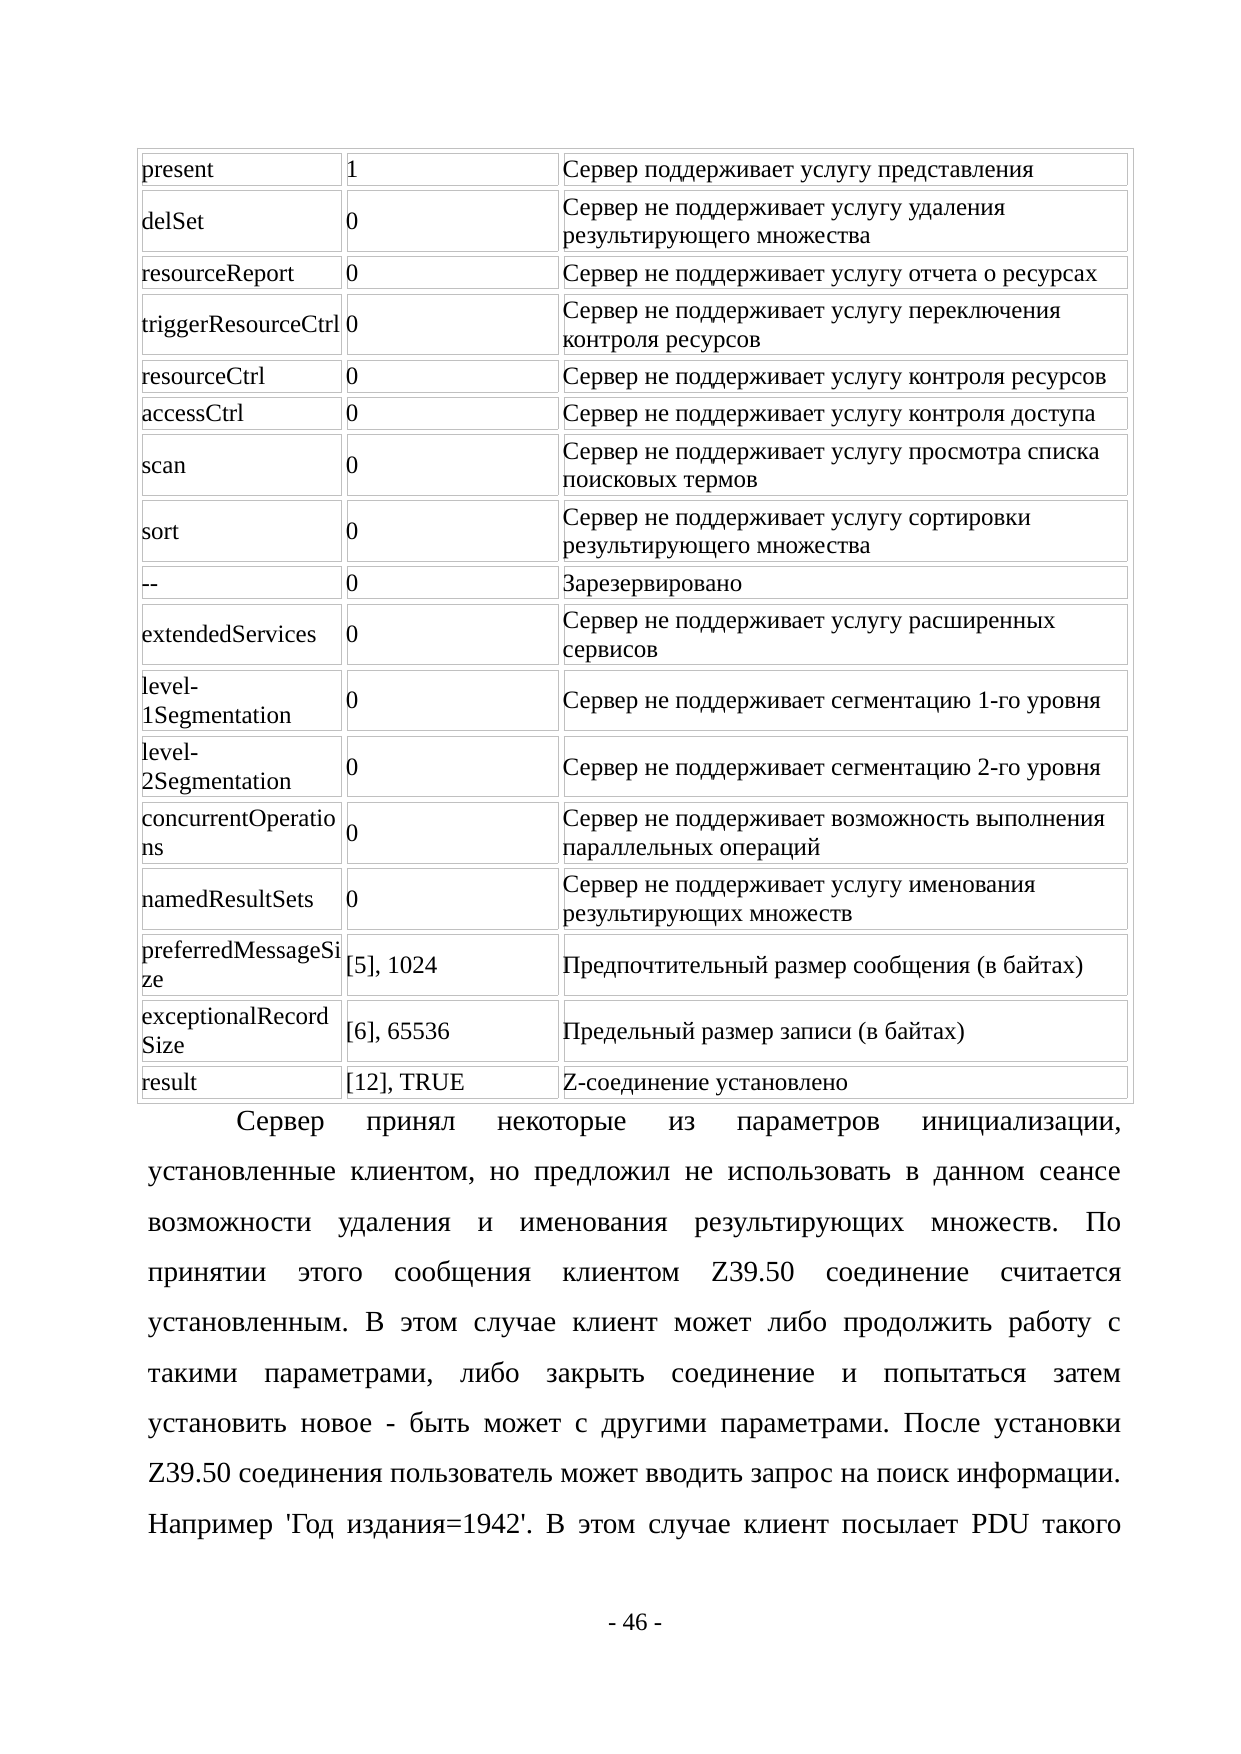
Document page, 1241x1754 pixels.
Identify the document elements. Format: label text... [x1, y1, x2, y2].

table_cell 0 [344, 429, 561, 495]
table_cell scan [140, 429, 344, 495]
table_cell resourceCtrl [140, 354, 344, 392]
table_cell sort [140, 495, 344, 561]
table_cell [6], 65536 [344, 995, 561, 1061]
table_cell Сервер не поддерживает услугу сортировки результирующего множества [561, 495, 1130, 561]
table_cell 0 [344, 561, 561, 598]
table_cell 0 [344, 185, 561, 251]
table_cell Сервер не поддерживает сегментацию 2-го уровня [561, 730, 1130, 796]
table_cell 0 [344, 354, 561, 392]
table_cell [5], 1024 [344, 929, 561, 994]
table_cell Сервер не поддерживает услугу переключения контроля ресурсов [561, 288, 1130, 354]
table_cell accessCtrl [140, 392, 344, 429]
table_cell Зарезервировано [561, 561, 1130, 598]
table_cell Сервер не поддерживает услугу просмотра списка поисковых термов [561, 429, 1130, 495]
table_cell 0 [344, 251, 561, 288]
table_cell concurrentOperations [140, 796, 344, 862]
table_cell 0 [344, 495, 561, 561]
table_cell Сервер не поддерживает услугу контроля ресурсов [561, 354, 1130, 392]
table_cell 0 [344, 796, 561, 862]
table_cell Сервер не поддерживает услугу отчета о ресурсах [561, 251, 1130, 288]
table_cell -- [143, 567, 341, 598]
table_cell level-1Segmentation [140, 664, 344, 730]
table_cell Предельный размер записи (в байтах) [561, 995, 1130, 1061]
table_cell 0 [344, 730, 561, 796]
table_cell Z-соединение установлено [561, 1061, 1130, 1098]
table_cell present [140, 149, 344, 185]
table_cell 0 [344, 598, 561, 664]
table_cell 0 [344, 288, 561, 354]
table_cell extendedServices [140, 598, 344, 664]
table_cell resourceReport [140, 251, 344, 288]
table_cell Сервер не поддерживает услугу расширенных сервисов [561, 598, 1130, 664]
table_cell Сервер поддерживает услугу представления [561, 149, 1130, 185]
table_cell 1 [344, 149, 561, 185]
table_cell result [140, 1061, 344, 1098]
table_cell namedResultSets [140, 863, 344, 928]
text Сервер принял некоторые из параметров инициализации, установленные клиентом, но предложил не использовать в данном сеансе возможности удаления и именования результирующих множеств. По принятии этого сообщения клиентом Z39.50 соединение считается установленным. В этом случае клиент может либо продолжить работу с такими параметрами, либо закрыть соединение и попытаться затем установить новое - быть может с другими параметрами. После установки Z39.50 соединения пользователь может вводить запрос на поиск информации. Например 'Год издания=1942'. В этом случае клиент посылает PDU такого [148, 1104, 1122, 1539]
table_cell Сервер не поддерживает услугу именования результирующих множеств [561, 863, 1130, 928]
table_cell triggerResourceCtrl [140, 288, 344, 354]
table_cell 0 [344, 863, 561, 928]
table_cell Предпочтительный размер сообщения (в байтах) [561, 929, 1130, 994]
table_cell exceptionalRecordSize [140, 995, 344, 1061]
table_cell preferredMessageSize [140, 929, 344, 994]
table_cell level-2Segmentation [140, 730, 344, 796]
table_cell 0 [344, 392, 561, 429]
table_cell -- [140, 561, 344, 598]
table_cell Сервер не поддерживает сегментацию 1-го уровня [561, 664, 1130, 730]
table_cell [12], TRUE [344, 1061, 561, 1098]
table_cell delSet [140, 185, 344, 251]
table_cell 0 [344, 664, 561, 730]
table_cell Сервер не поддерживает услугу удаления результирующего множества [561, 185, 1130, 251]
table_cell Сервер не поддерживает возможность выполнения параллельных операций [561, 796, 1130, 862]
table_cell Сервер не поддерживает услугу контроля доступа [561, 392, 1130, 429]
